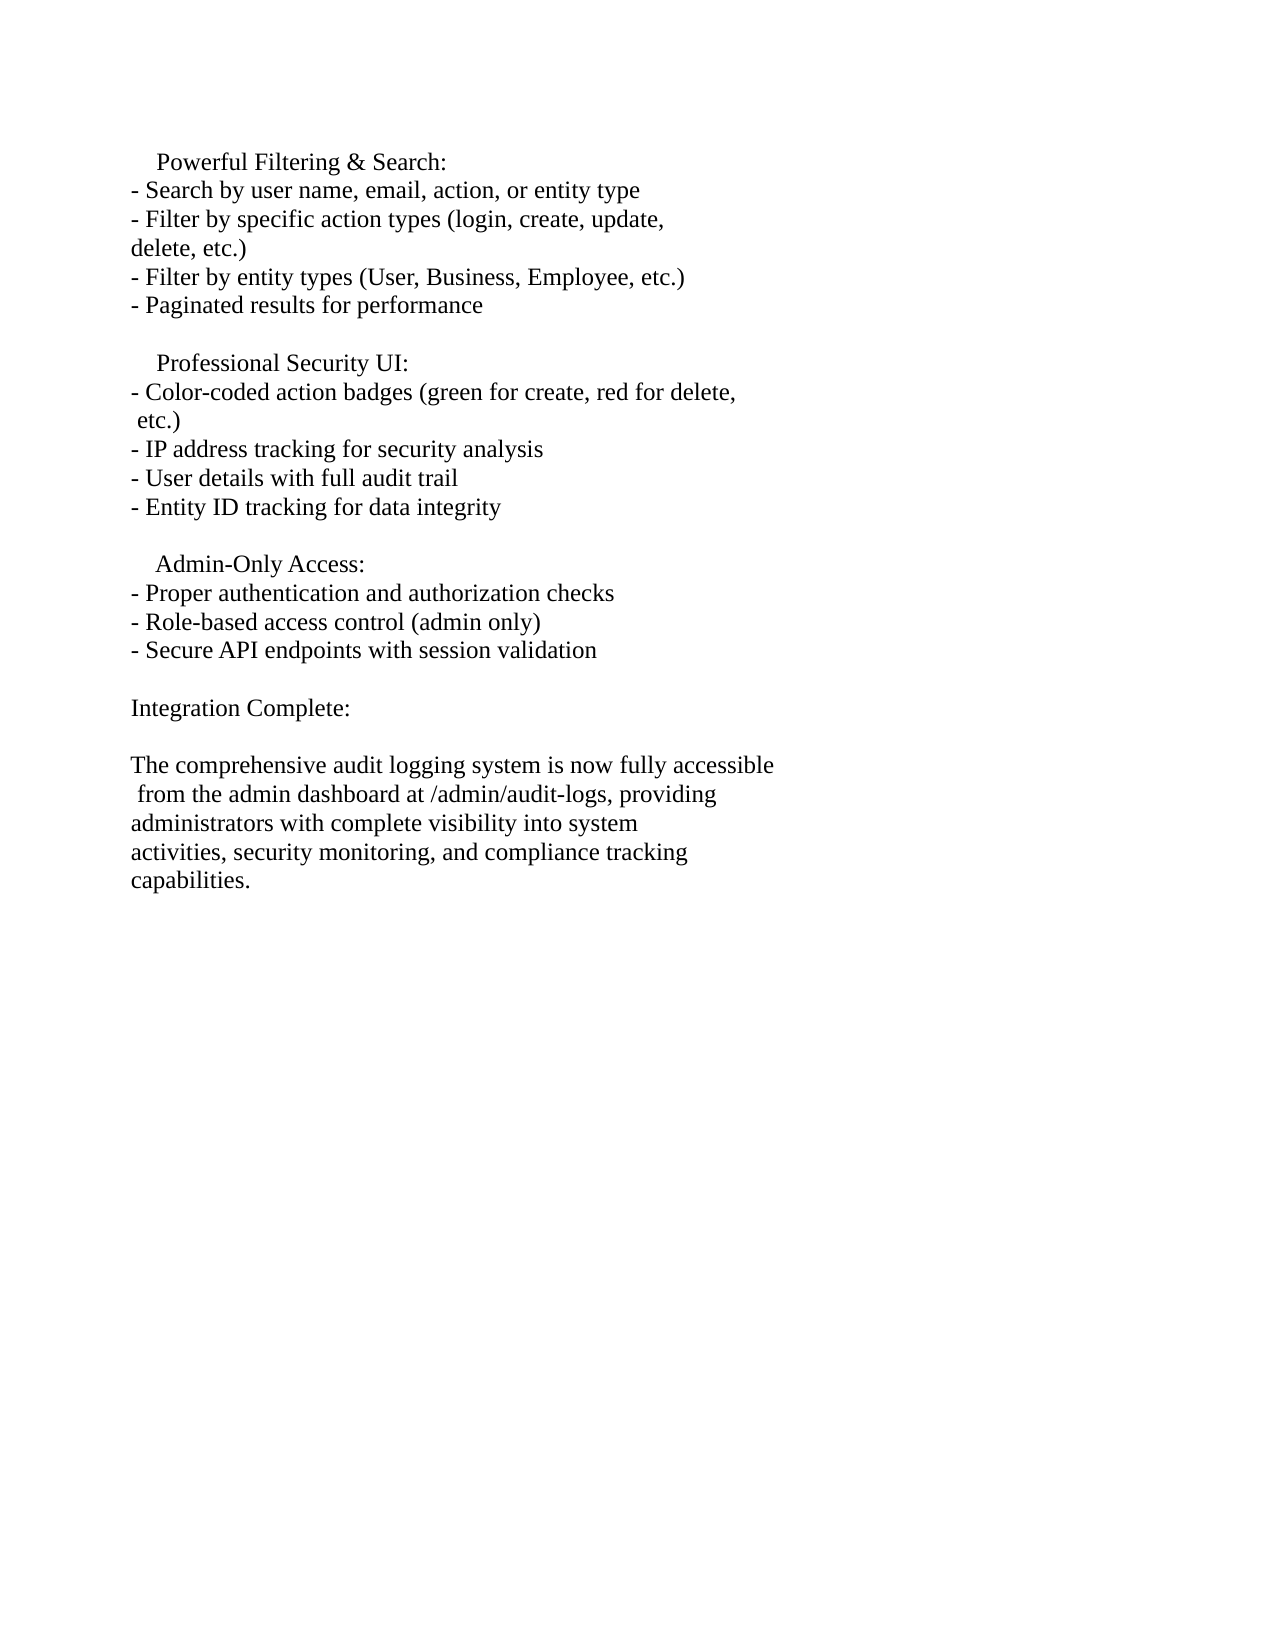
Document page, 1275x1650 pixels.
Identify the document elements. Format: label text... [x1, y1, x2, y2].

text The comprehensive audit logging system is now fully accessible [118, 751, 1157, 779]
text - Proper authentication and authorization checks [118, 578, 1157, 607]
text administrators with complete visibility into system [118, 808, 1157, 837]
text - Paginated results for performance [118, 291, 1157, 319]
text - Filter by specific action types (login, create, update, [118, 204, 1157, 233]
text - Role-based access control (admin only) [118, 607, 1157, 636]
text etc.) [118, 406, 1157, 434]
text - Color-coded action badges (green for create, red for delete, [118, 377, 1157, 406]
text ✅ Admin-Only Access: [118, 549, 1157, 578]
text - Search by user name, email, action, or entity type [118, 176, 1157, 204]
text ✅ Professional Security UI: [118, 348, 1157, 377]
text - Secure API endpoints with session validation [118, 636, 1157, 664]
text - Entity ID tracking for data integrity [118, 492, 1157, 521]
text - IP address tracking for security analysis [118, 434, 1157, 463]
text capabilities. [118, 866, 1157, 894]
text from the admin dashboard at /admin/audit-logs, providing [118, 779, 1157, 808]
text activities, security monitoring, and compliance tracking [118, 837, 1157, 866]
text delete, etc.) [118, 233, 1157, 262]
text - User details with full audit trail [118, 463, 1157, 492]
text Integration Complete: [118, 693, 1157, 722]
text - Filter by entity types (User, Business, Employee, etc.) [118, 262, 1157, 291]
text ✅ Powerful Filtering & Search: [118, 147, 1157, 176]
